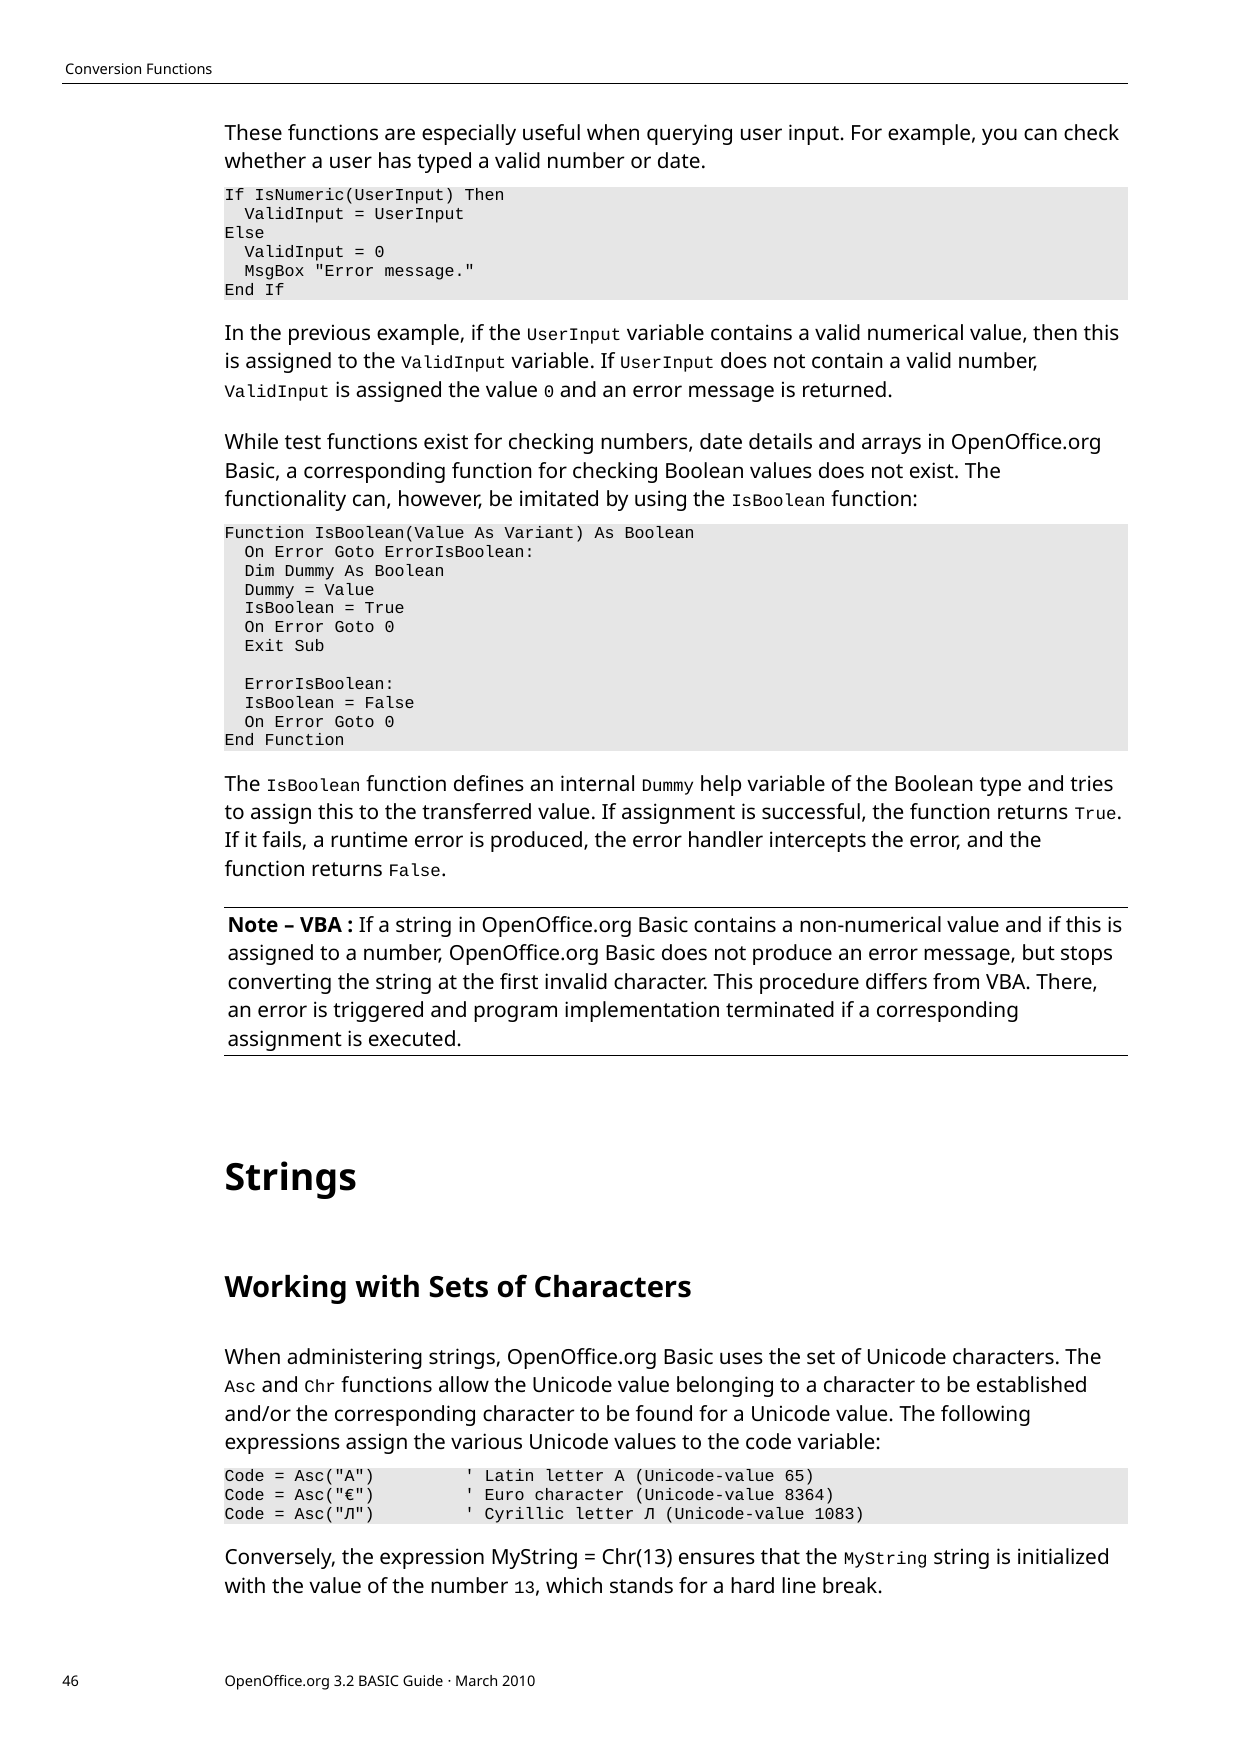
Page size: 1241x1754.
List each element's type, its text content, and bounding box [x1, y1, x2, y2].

text Code = Asc("A") ' Latin letter A (Unicode-value 65) Code = Asc("€") ' Euro character (Unicode-value 8364) Code = Asc("Л") ' Cyrillic letter Л (Unicode-value 1083) [224, 1468, 1128, 1524]
text While test functions exist for checking numbers, date details and arrays in OpenOffice.org Basic, a corresponding function for checking Boolean values does not exist. The functionality can, however, be imitated by using the IsBoolean function: [224, 427, 1128, 513]
text Conversely, the expression MyString = Chr(13) ensures that the MyString string is initialized with the value of the number 13, which stands for a hard line break. [224, 1542, 1128, 1599]
text In the previous example, if the UserInput variable contains a valid numerical value, then this is assigned to the ValidInput variable. If UserInput does not contain a valid number, ValidInput is assigned the value 0 and an error message is returned. [224, 318, 1128, 403]
text When administering strings, OpenOffice.org Basic uses the set of Unicode characters. The Asc and Chr functions allow the Unicode value belonging to a character to be established and/or the corresponding character to be found for a Unicode value. The following expressions assign the various Unicode values to the code variable: [224, 1342, 1128, 1456]
text Function IsBoolean(Value As Variant) As Boolean On Error Goto ErrorIsBoolean: Dim Dummy As Boolean Dummy = Value IsBoolean = True On Error Goto 0 Exit Sub ErrorIsBoolean: IsBoolean = False On Error Goto 0 End Function [224, 524, 1128, 751]
subtitle Working with Sets of Characters [224, 1267, 1128, 1306]
text The IsBoolean function defines an internal Dummy help variable of the Boolean type and tries to assign this to the transferred value. If assignment is successful, the function returns True. If it fails, a runtime error is produced, the error handler intercepts the error, and the function returns False. [224, 769, 1128, 882]
text These functions are especially useful when querying user input. For example, you can check whether a user has typed a valid number or date. [224, 118, 1128, 175]
text If IsNumeric(UserInput) Then ValidInput = UserInput Else ValidInput = 0 MsgBox "Error message." End If [224, 187, 1128, 300]
subtitle Strings [224, 1151, 1128, 1202]
list VBA : If a string in OpenOffice.org Basic contains a non-numerical value and if this is assigned to a number, OpenOffice.org Basic does not produce an error message, but stops converting the string at the first invalid character. This procedure differs from VBA. There, an error is triggered and program implementation terminated if a corresponding assignment is executed. [224, 908, 1128, 1055]
